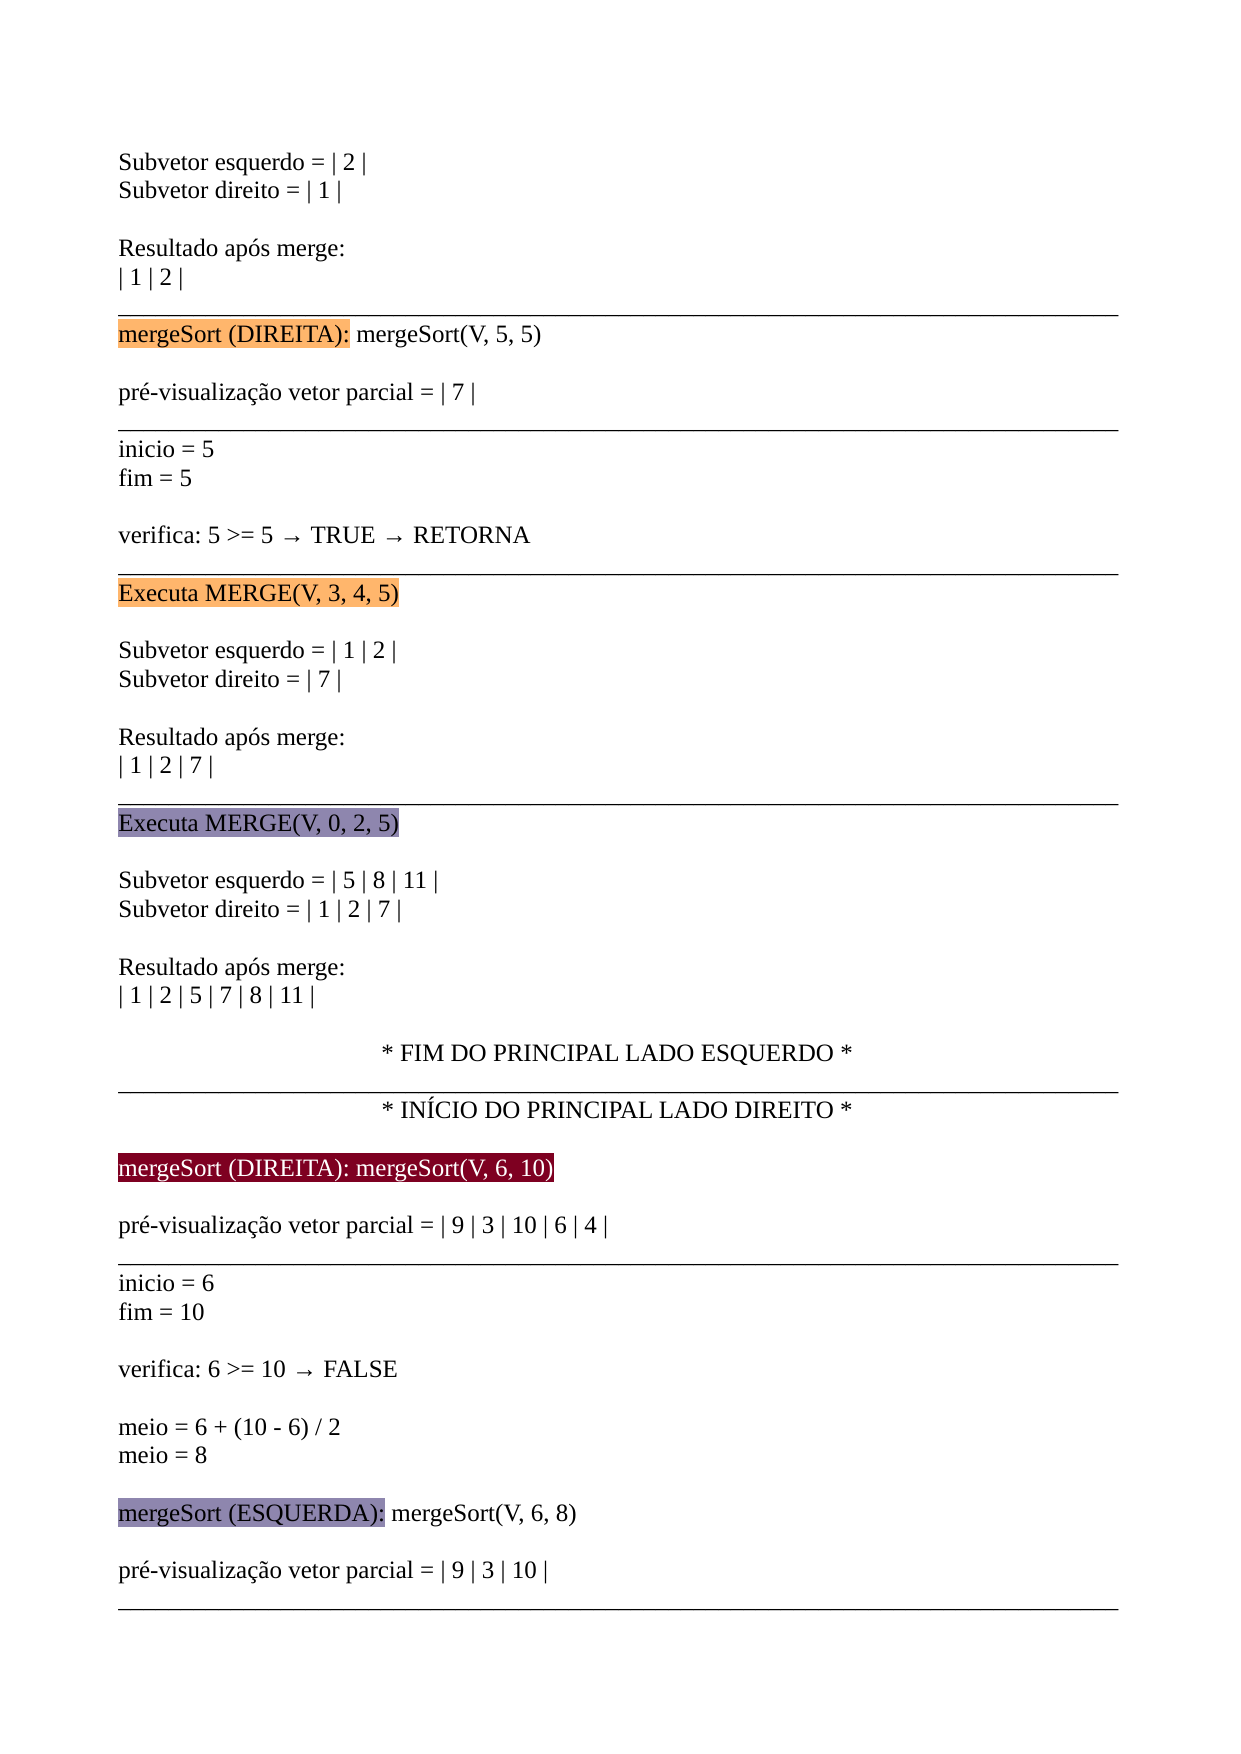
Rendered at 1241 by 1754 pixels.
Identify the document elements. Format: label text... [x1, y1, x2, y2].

text verifica: 6 >= 10 → FALSE [118, 1354, 1122, 1383]
text | 1 | 2 | 5 | 7 | 8 | 11 | [118, 981, 1122, 1009]
text ________________________________________________________________________________ [118, 1067, 1122, 1096]
text Resultado após merge: [118, 233, 1122, 262]
text ________________________________________________________________________________ [118, 549, 1122, 578]
text Subvetor esquerdo = | 5 | 8 | 11 | [118, 866, 1122, 894]
text fim = 10 [118, 1297, 1122, 1326]
text mergeSort (DIREITA): mergeSort(V, 6, 10) [118, 1153, 1122, 1182]
text pré-visualização vetor parcial = | 7 | [118, 377, 1122, 406]
text fim = 5 [118, 463, 1122, 492]
text Executa MERGE(V, 0, 2, 5) [118, 808, 1122, 837]
text mergeSort (ESQUERDA): mergeSort(V, 6, 8) [118, 1498, 1122, 1527]
text ________________________________________________________________________________ [118, 779, 1122, 808]
text Resultado após merge: [118, 952, 1122, 981]
text ________________________________________________________________________________ [118, 291, 1122, 319]
text ________________________________________________________________________________ [118, 1584, 1122, 1613]
text Subvetor esquerdo = | 2 | [118, 147, 1122, 176]
text pré-visualização vetor parcial = | 9 | 3 | 10 | [118, 1556, 1122, 1584]
text meio = 8 [118, 1441, 1122, 1469]
text verifica: 5 >= 5 → TRUE → RETORNA [118, 521, 1122, 549]
text Resultado após merge: [118, 722, 1122, 751]
text mergeSort (DIREITA): mergeSort(V, 5, 5) [118, 319, 1122, 348]
text * FIM DO PRINCIPAL LADO ESQUERDO * [118, 1038, 1122, 1067]
text ________________________________________________________________________________ [118, 1239, 1122, 1268]
text inicio = 6 [118, 1268, 1122, 1297]
text ________________________________________________________________________________ [118, 406, 1122, 434]
text pré-visualização vetor parcial = | 9 | 3 | 10 | 6 | 4 | [118, 1211, 1122, 1239]
text Subvetor esquerdo = | 1 | 2 | [118, 636, 1122, 664]
text Executa MERGE(V, 3, 4, 5) [118, 578, 1122, 607]
text meio = 6 + (10 - 6) / 2 [118, 1412, 1122, 1441]
text | 1 | 2 | 7 | [118, 751, 1122, 779]
text Subvetor direito = | 1 | 2 | 7 | [118, 894, 1122, 923]
text Subvetor direito = | 1 | [118, 176, 1122, 204]
text * INÍCIO DO PRINCIPAL LADO DIREITO * [118, 1096, 1122, 1124]
text inicio = 5 [118, 434, 1122, 463]
text | 1 | 2 | [118, 262, 1122, 291]
text Subvetor direito = | 7 | [118, 664, 1122, 693]
